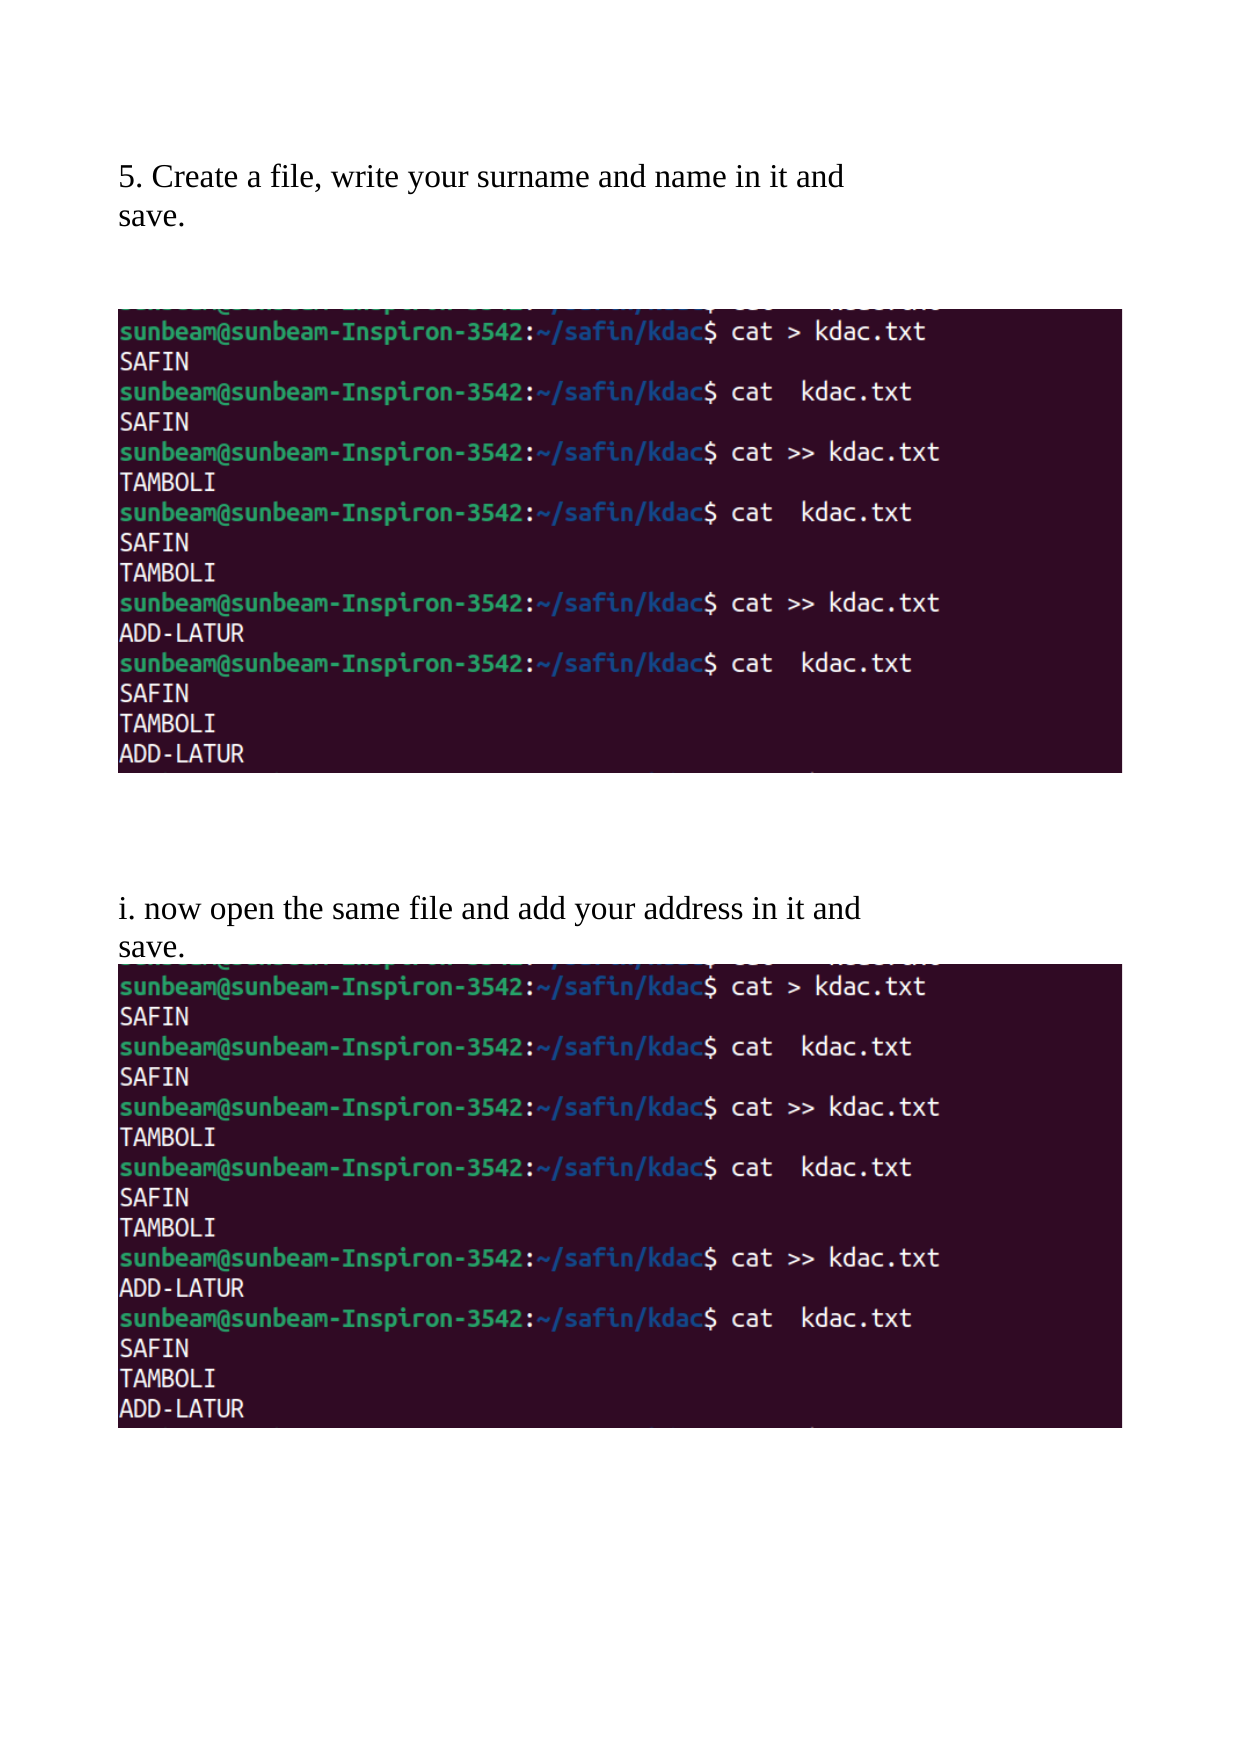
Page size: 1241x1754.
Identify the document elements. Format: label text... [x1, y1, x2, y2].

picture [118, 964, 1123, 1428]
text save. [118, 926, 1122, 964]
picture [118, 309, 1123, 773]
text 5. Create a file, write your surname and name in it and [118, 156, 1122, 195]
text save. [118, 195, 1122, 233]
text i. now open the same file and add your address in it and [118, 888, 1122, 926]
